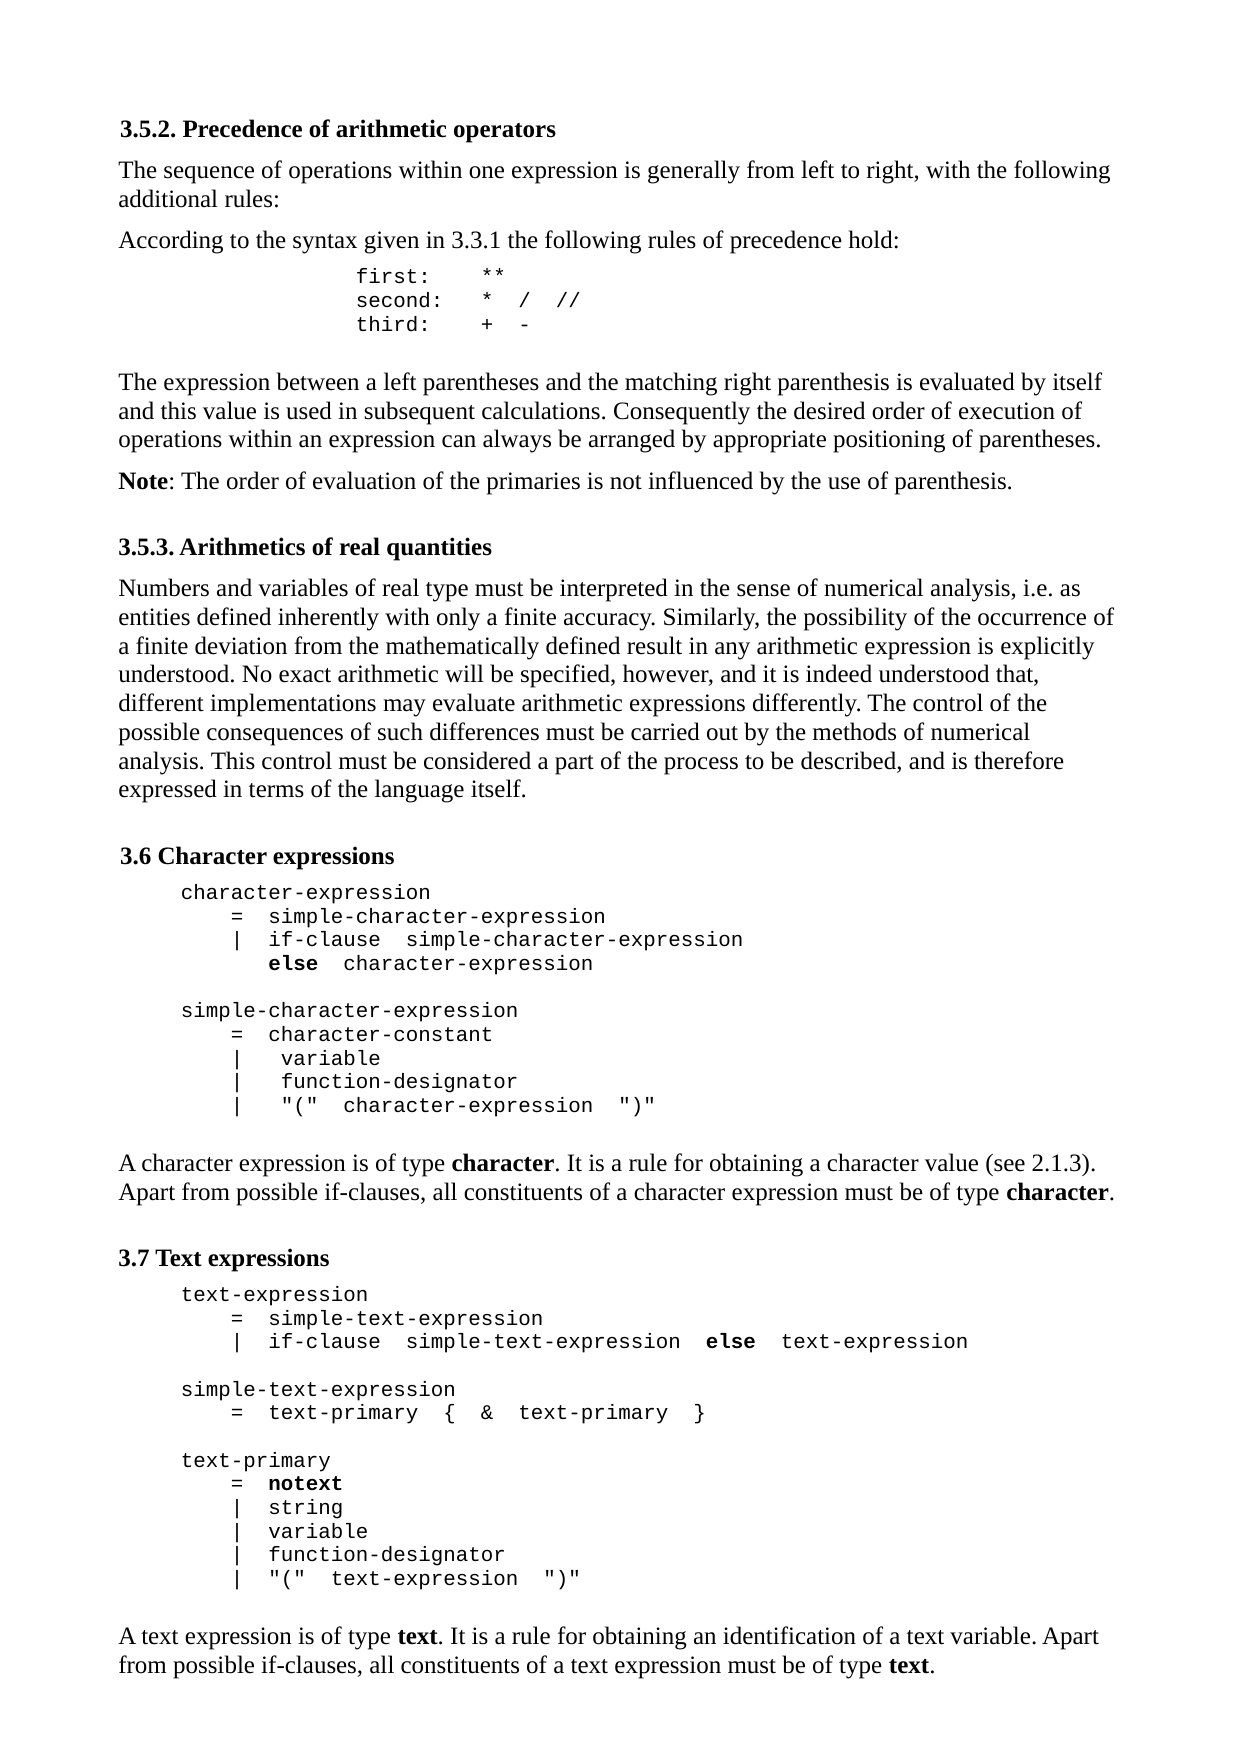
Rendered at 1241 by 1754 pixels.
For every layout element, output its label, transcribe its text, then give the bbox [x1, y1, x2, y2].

text simple-text-expression [118, 1379, 1122, 1402]
text text-primary [118, 1450, 1122, 1473]
text A text expression is of type text. It is a rule for obtaining an identification of a text variable. Apart from possible if-clauses, all constituents of a text expression must be of type text. [118, 1621, 1122, 1678]
subtitle 3.7 Text expressions [118, 1243, 1122, 1272]
text simple-character-expression [118, 1000, 1122, 1024]
text | "(" character-expression ")" [118, 1095, 1122, 1118]
text | variable [118, 1047, 1122, 1071]
text | function-designator [118, 1071, 1122, 1095]
text The sequence of operations within one expression is generally from left to right, with the following additional rules: [118, 155, 1122, 213]
text | if-clause simple-text-expression else text-expression [118, 1331, 1122, 1355]
text Note: The order of evaluation of the primaries is not influenced by the use of parenthesis. [118, 466, 1122, 494]
text third: + - [118, 314, 1122, 337]
text | "(" text-expression ")" [118, 1568, 1122, 1592]
subtitle 3.6 Character expressions [120, 841, 1122, 869]
text | variable [118, 1521, 1122, 1544]
text else character-expression [118, 953, 1122, 977]
text According to the syntax given in 3.3.1 the following rules of precedence hold: [118, 225, 1122, 254]
text | function-designator [118, 1544, 1122, 1568]
text = simple-character-expression [118, 906, 1122, 929]
text = text-primary { & text-primary } [118, 1402, 1122, 1426]
text | if-clause simple-character-expression [118, 929, 1122, 953]
text character-expression [118, 882, 1122, 906]
text text-expression [118, 1284, 1122, 1308]
text | string [118, 1497, 1122, 1521]
subtitle 3.5.3. Arithmetics of real quantities [118, 532, 1122, 561]
text = notext [118, 1473, 1122, 1497]
subtitle 3.5.2. Precedence of arithmetic operators [120, 114, 1122, 143]
text second: * / // [118, 290, 1122, 314]
text Numbers and variables of real type must be interpreted in the sense of numerical analysis, i.e. as entities defined inherently with only a finite accuracy. Similarly, the possibility of the occurrence of a finite deviation from the mathematically defined result in any arithmetic expression is explicitly understood. No exact arithmetic will be specified, however, and it is indeed understood that, different implementations may evaluate arithmetic expressions differently. The control of the possible consequences of such differences must be carried out by the methods of numerical analysis. This control must be considered a part of the process to be described, and is therefore expressed in terms of the language itself. [118, 573, 1122, 803]
text The expression between a left parentheses and the matching right parenthesis is evaluated by itself and this value is used in subsequent calculations. Consequently the desired order of execution of operations within an expression can always be arranged by appropriate positioning of parentheses. [118, 367, 1122, 453]
text first: ** [118, 267, 1122, 290]
text A character expression is of type character. It is a rule for obtaining a character value (see 2.1.3). Apart from possible if-clauses, all constituents of a character expression must be of type character. [118, 1148, 1122, 1205]
text = simple-text-expression [118, 1308, 1122, 1331]
text = character-constant [118, 1024, 1122, 1047]
